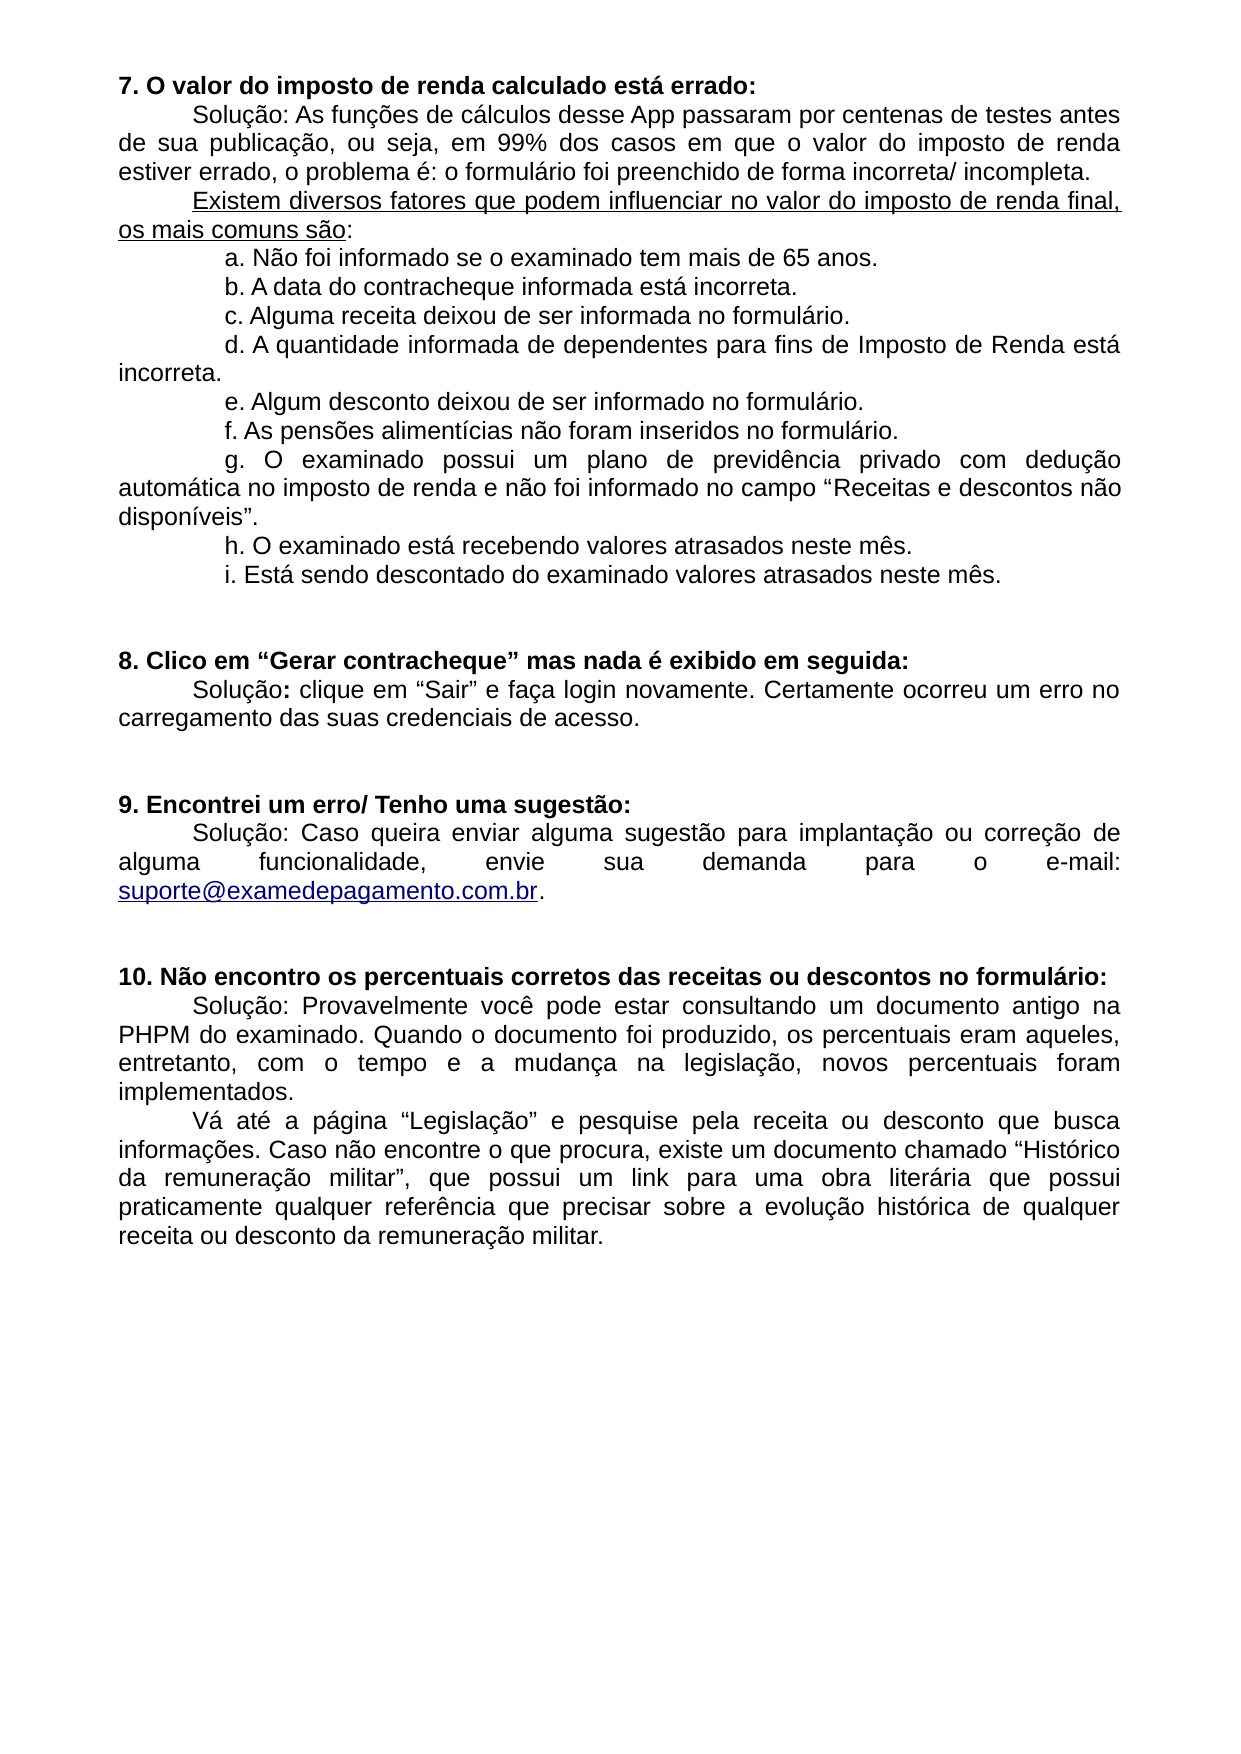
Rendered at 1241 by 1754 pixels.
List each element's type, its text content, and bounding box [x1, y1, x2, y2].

text Solução: Caso queira enviar alguma sugestão para implantação ou correção de alguma funcionalidade, envie sua demanda para o e-mail: suporte@examedepagamento.com.br. [118, 818, 1122, 904]
text c. Alguma receita deixou de ser informada no formulário. [118, 301, 1122, 329]
text 10. Não encontro os percentuais corretos das receitas ou descontos no formulário: [118, 962, 1122, 991]
text a. Não foi informado se o examinado tem mais de 65 anos. [118, 243, 1122, 272]
text Solução: clique em “Sair” e faça login novamente. Certamente ocorreu um erro no carregamento das suas credenciais de acesso. [118, 674, 1122, 732]
text 7. O valor do imposto de renda calculado está errado: [118, 71, 1122, 99]
text Solução: As funções de cálculos desse App passaram por centenas de testes antes de sua publicação, ou seja, em 99% dos casos em que o valor do imposto de renda estiver errado, o problema é: o formulário foi preenchido de forma incorreta/ incompleta. [118, 99, 1122, 186]
text d. A quantidade informada de dependentes para fins de Imposto de Renda está incorreta. [118, 329, 1122, 387]
text h. O examinado está recebendo valores atrasados neste mês. [118, 531, 1122, 559]
text e. Algum desconto deixou de ser informado no formulário. [118, 387, 1122, 416]
text Vá até a página “Legislação” e pesquise pela receita ou desconto que busca informações. Caso não encontre o que procura, existe um documento chamado “Histórico da remuneração militar”, que possui um link para uma obra literária que possui praticamente qualquer referência que precisar sobre a evolução histórica de qualquer receita ou desconto da remuneração militar. [118, 1106, 1122, 1249]
text i. Está sendo descontado do examinado valores atrasados neste mês. [118, 559, 1122, 588]
text 8. Clico em “Gerar contracheque” mas nada é exibido em seguida: [118, 646, 1122, 674]
text b. A data do contracheque informada está incorreta. [118, 272, 1122, 301]
text 9. Encontrei um erro/ Tenho uma sugestão: [118, 789, 1122, 818]
text Existem diversos fatores que podem influenciar no valor do imposto de renda final, os mais comuns são: [118, 186, 1122, 243]
text g. O examinado possui um plano de previdência privado com dedução automática no imposto de renda e não foi informado no campo “Receitas e descontos não disponíveis”. [118, 444, 1122, 531]
text Solução: Provavelmente você pode estar consultando um documento antigo na PHPM do examinado. Quando o documento foi produzido, os percentuais eram aqueles, entretanto, com o tempo e a mudança na legislação, novos percentuais foram implementados. [118, 991, 1122, 1106]
text f. As pensões alimentícias não foram inseridos no formulário. [118, 416, 1122, 444]
